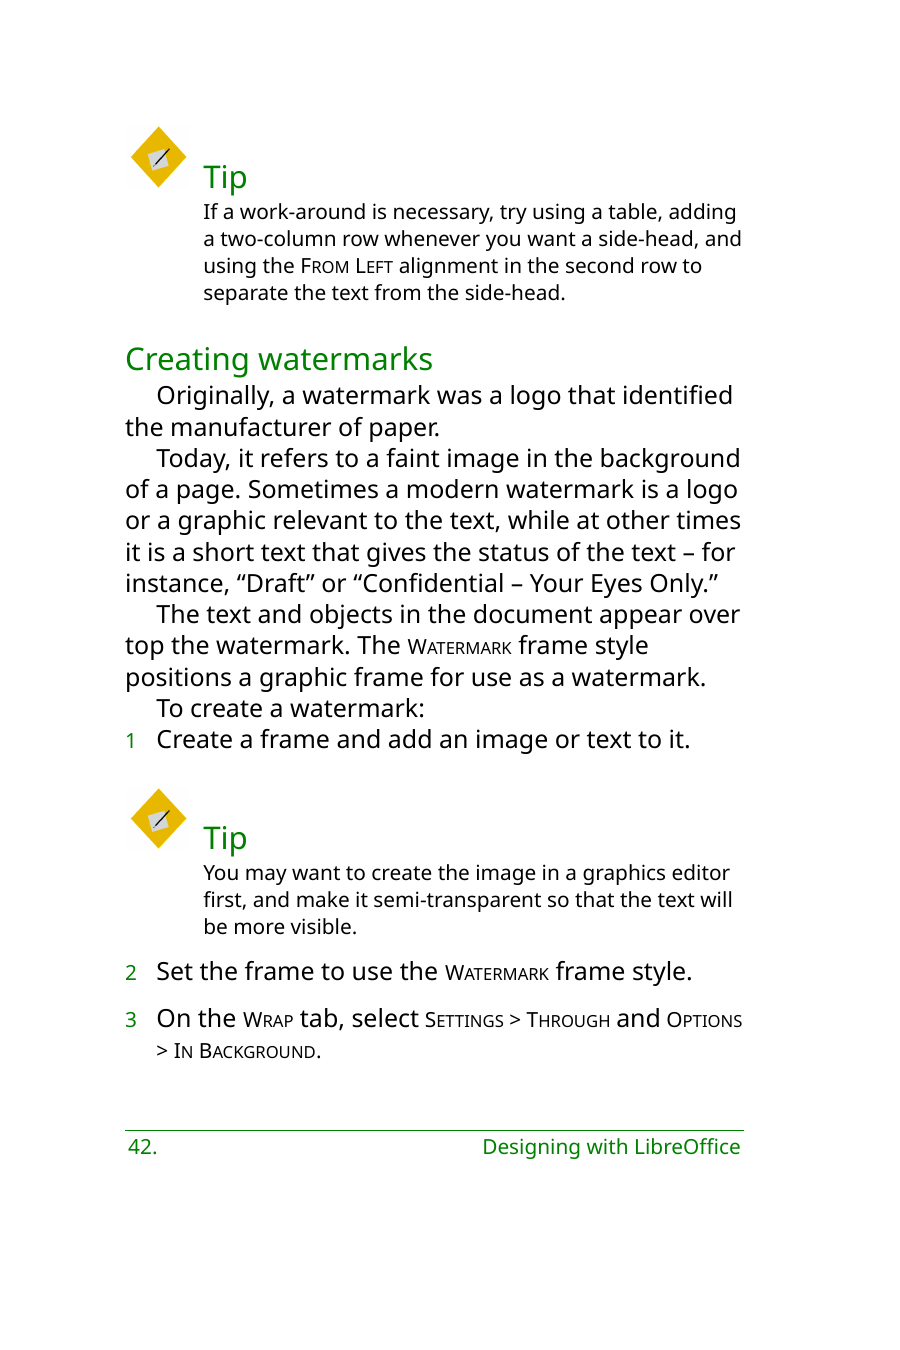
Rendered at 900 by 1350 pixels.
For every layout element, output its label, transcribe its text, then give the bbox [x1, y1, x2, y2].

list Set the frame to use the Watermark frame style. [125, 956, 744, 987]
text Today, it refers to a faint image in the background of a page. Sometimes a modern watermark is a logo or a graphic relevant to the text, while at other times it is a short text that gives the status of the text – for instance, “Draft” or “Confidential – Your Eyes Only.” [125, 442, 744, 599]
list Tip [125, 125, 744, 198]
text To create a watermark: [125, 692, 744, 724]
text You may want to create the image in a graphics editor first, and make it semi-transparent so that the text will be more visible. [203, 859, 744, 940]
picture [126, 787, 189, 850]
picture [126, 125, 189, 189]
list On the Wrap tab, select Settings > Through and Options > In Background. [125, 1003, 744, 1065]
text If a work-around is necessary, try using a table, adding a two-column row whenever you want a side-head, and using the From Left alignment in the second row to separate the text from the side-head. [203, 198, 744, 306]
text The text and objects in the document appear over top the watermark. The Watermark frame style positions a graphic frame for use as a watermark. [125, 599, 744, 692]
subtitle Creating watermarks [125, 337, 744, 380]
list Create a frame and add an image or text to it. [125, 724, 744, 755]
text Originally, a watermark was a logo that identified the manufacturer of paper. [125, 380, 744, 442]
list Tip [125, 786, 744, 859]
